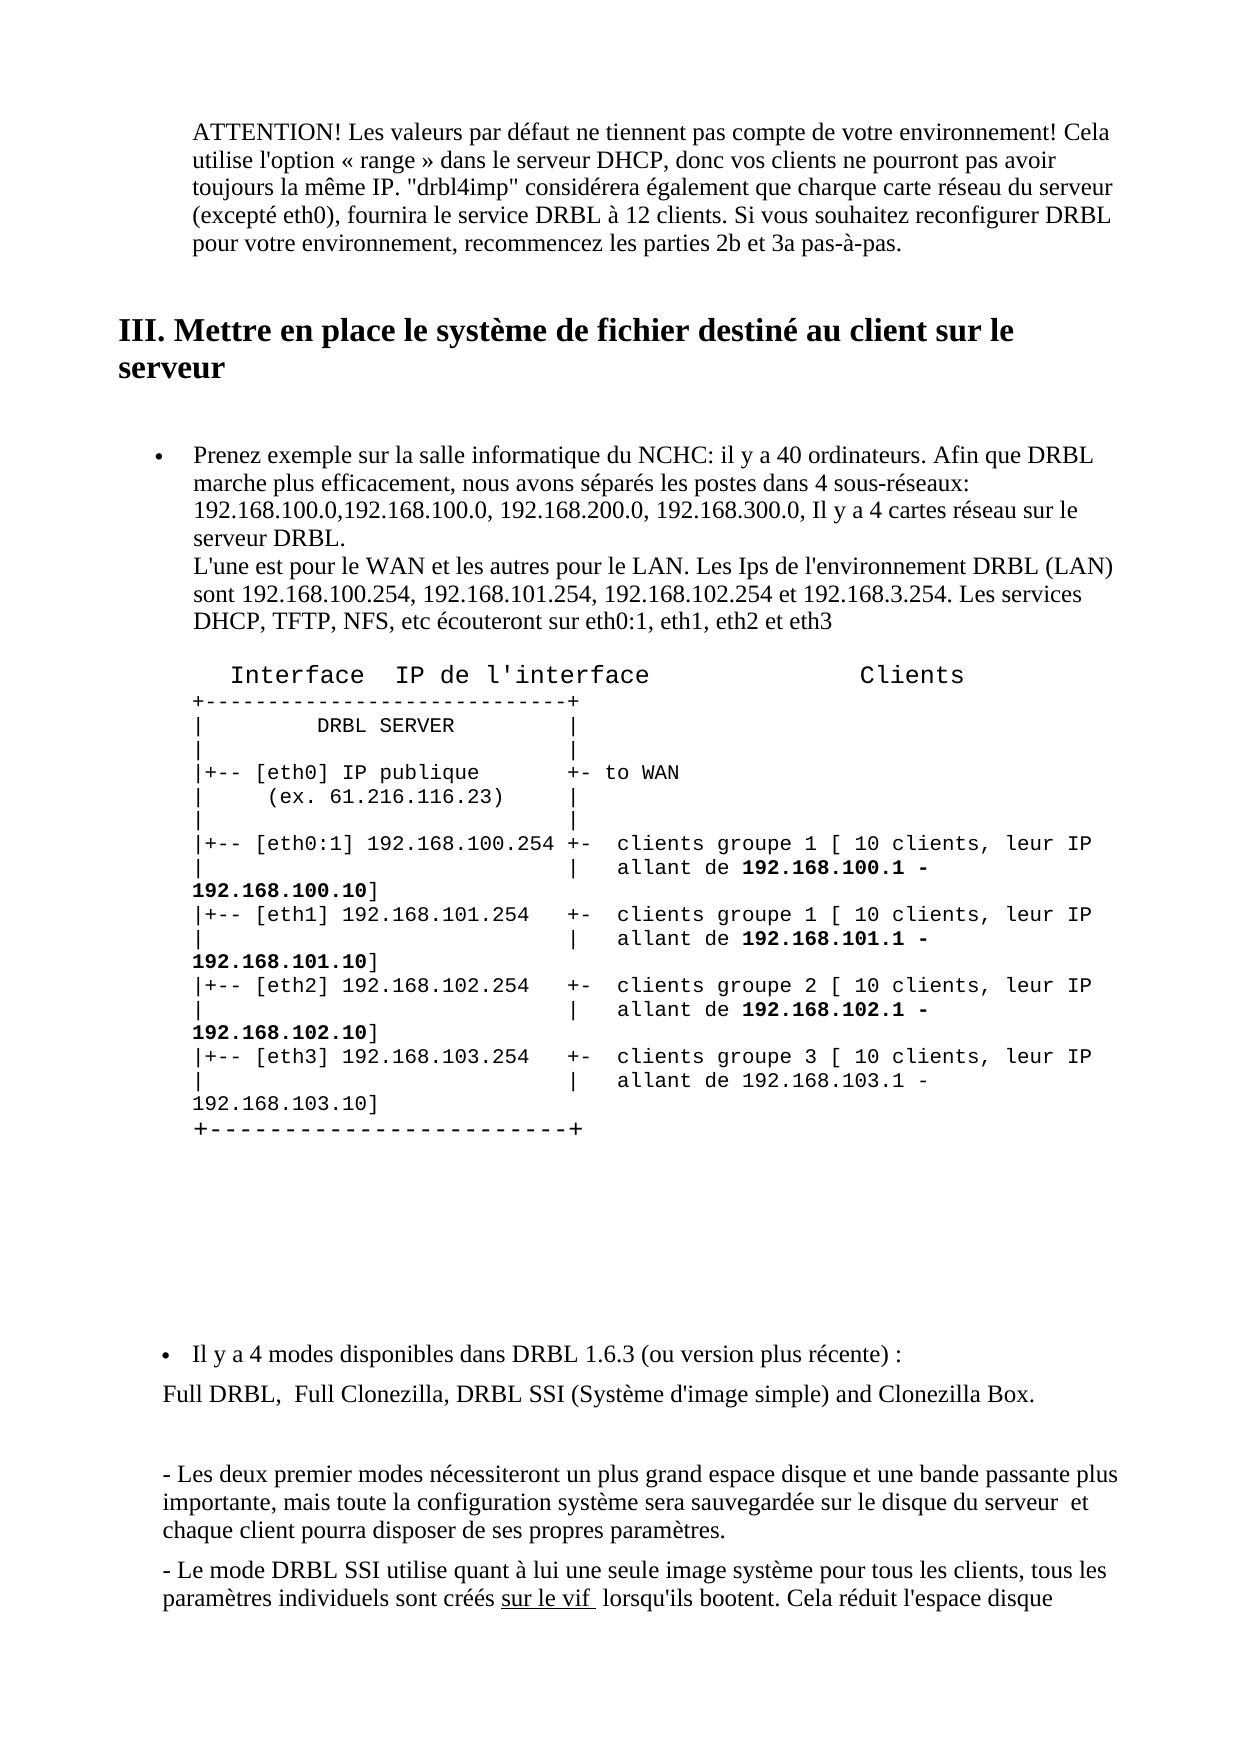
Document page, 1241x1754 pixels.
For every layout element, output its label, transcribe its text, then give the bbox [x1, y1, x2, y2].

text |+-- [eth1] 192.168.101.254 +- clients groupe 1 [ 10 clients, leur IP [192, 904, 1122, 928]
text | | allant de 192.168.102.1 - 192.168.102.10] [192, 999, 1122, 1046]
text |+-- [eth0:1] 192.168.100.254 +- clients groupe 1 [ 10 clients, leur IP [192, 833, 1122, 857]
text Interface IP de l'interface Clients [118, 663, 1122, 691]
text - Le mode DRBL SSI utilise quant à lui une seule image système pour tous les clients, tous les paramètres individuels sont créés sur le vif lorsqu'ils bootent. Cela réduit l'espace disque [162, 1556, 1122, 1611]
subtitle III. Mettre en place le système de fichier destiné au client sur le serveur [118, 312, 1122, 386]
text - Les deux premier modes nécessiteront un plus grand espace disque et une bande passante plus importante, mais toute la configuration système sera sauvegardée sur le disque du serveur et chaque client pourra disposer de ses propres paramètres. [162, 1460, 1122, 1543]
list Prenez exemple sur la salle informatique du NCHC: il y a 40 ordinateurs. Afin que DRBL marche plus efficacement, nous avons séparés les postes dans 4 sous-réseaux: 192.168.100.0,192.168.100.0, 192.168.200.0, 192.168.300.0, Il y a 4 cartes réseau sur le serveur DRBL. [156, 441, 1122, 552]
text |+-- [eth3] 192.168.103.254 +- clients groupe 3 [ 10 clients, leur IP [192, 1046, 1122, 1069]
text | | [192, 809, 1122, 833]
text | | [192, 738, 1122, 762]
text +------------------------+ [118, 1117, 1122, 1145]
text | DRBL SERVER | [192, 715, 1122, 738]
list Il y a 4 modes disponibles dans DRBL 1.6.3 (ou version plus récente) : [162, 1340, 1122, 1367]
text |+-- [eth0] IP publique +- to WAN [192, 762, 1122, 786]
text +-----------------------------+ [192, 691, 1122, 715]
text | | allant de 192.168.100.1 - 192.168.100.10] [192, 857, 1122, 904]
text Full DRBL, Full Clonezilla, DRBL SSI (Système d'image simple) and Clonezilla Box. [162, 1380, 1122, 1408]
text | | allant de 192.168.101.1 - 192.168.101.10] [192, 928, 1122, 975]
text L'une est pour le WAN et les autres pour le LAN. Les Ips de l'environnement DRBL (LAN) sont 192.168.100.254, 192.168.101.254, 192.168.102.254 et 192.168.3.254. Les services DHCP, TFTP, NFS, etc écouteront sur eth0:1, eth1, eth2 et eth3 [193, 552, 1122, 635]
text ATTENTION! Les valeurs par défaut ne tiennent pas compte de votre environnement! Cela utilise l'option « range » dans le serveur DHCP, donc vos clients ne pourront pas avoir toujours la même IP. "drbl4imp" considérera également que charque carte réseau du serveur (excepté eth0), fournira le service DRBL à 12 clients. Si vous souhaitez reconfigurer DRBL pour votre environnement, recommencez les parties 2b et 3a pas-à-pas. [192, 118, 1122, 257]
text | (ex. 61.216.116.23) | [192, 786, 1122, 809]
text |+-- [eth2] 192.168.102.254 +- clients groupe 2 [ 10 clients, leur IP [192, 975, 1122, 999]
text | | allant de 192.168.103.1 - 192.168.103.10] [192, 1069, 1122, 1117]
